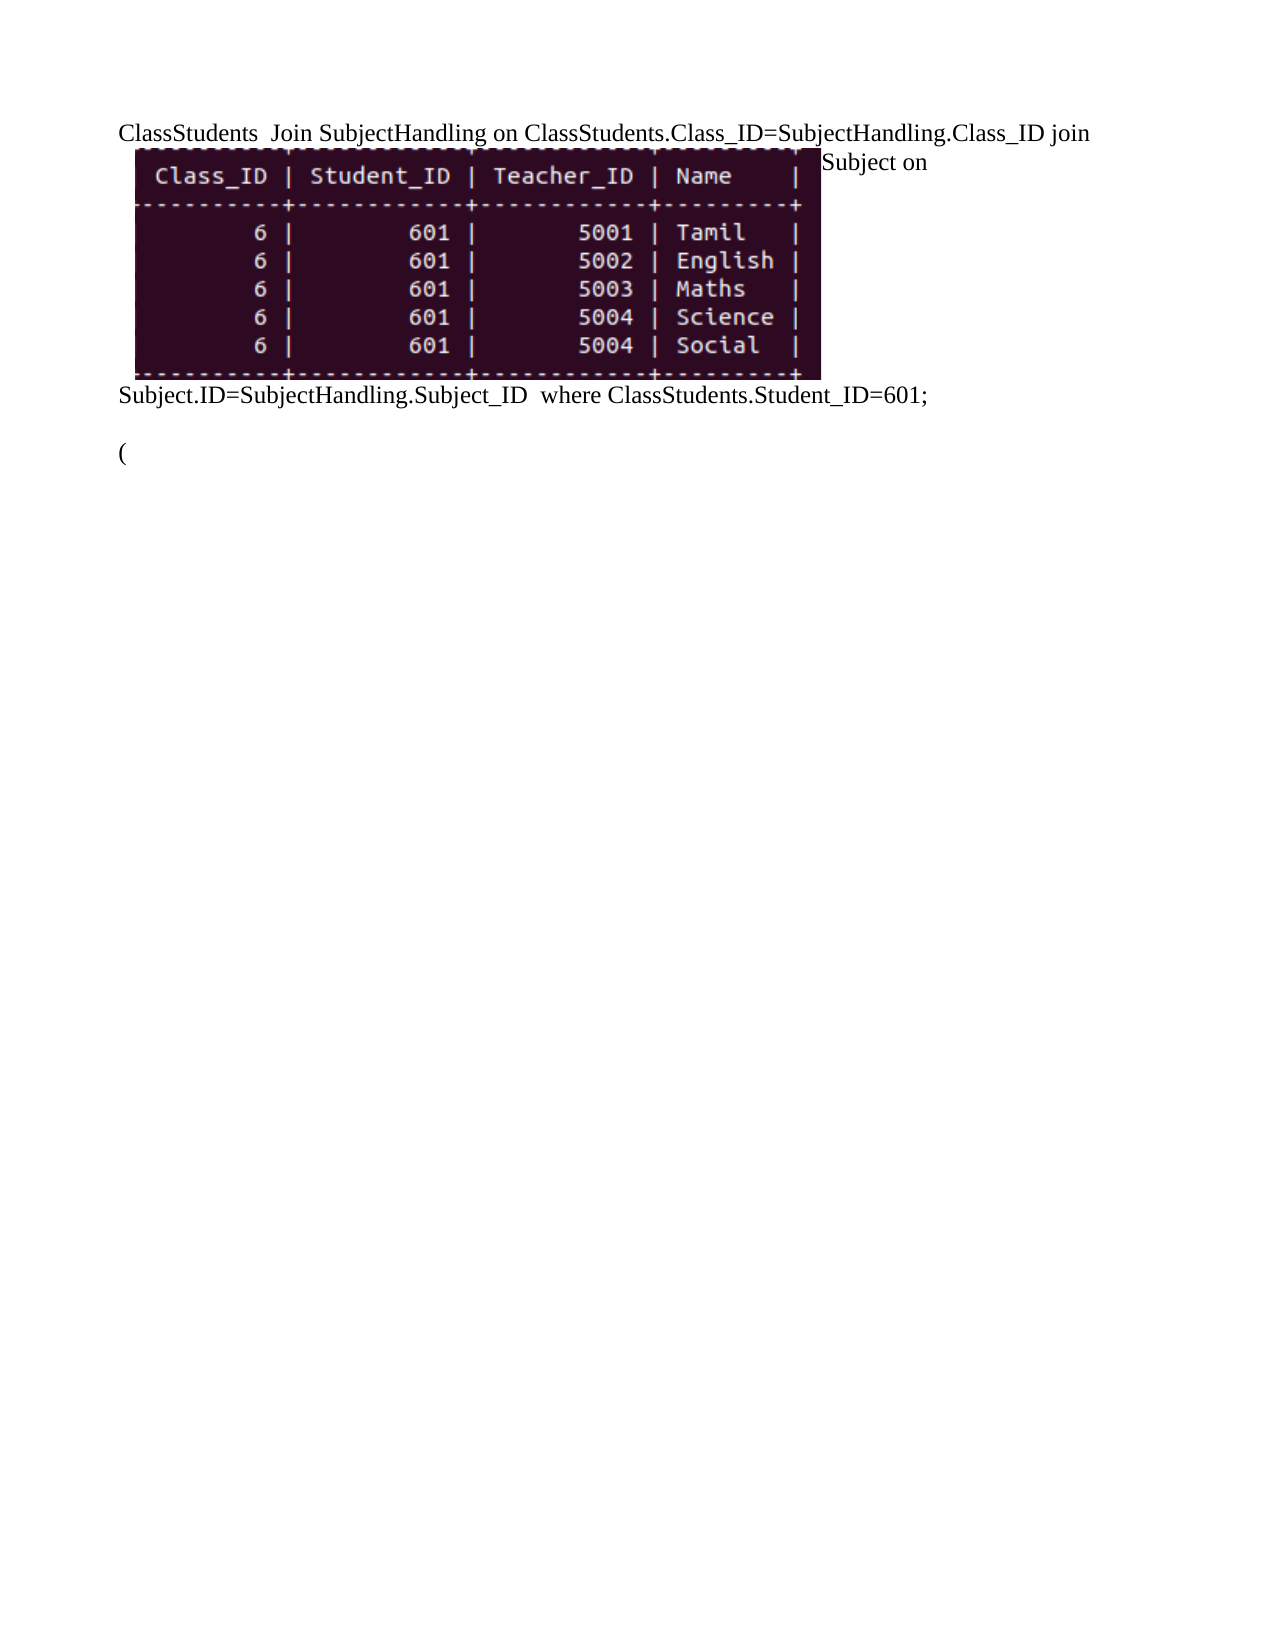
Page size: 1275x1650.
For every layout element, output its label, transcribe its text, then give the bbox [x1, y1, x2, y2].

text ( [118, 437, 1157, 466]
text ClassStudents Join SubjectHandling on ClassStudents.Class_ID=SubjectHandling.Class_ID join Subject on Subject.ID=SubjectHandling.Subject_ID where ClassStudents.Student_ID=601; [118, 118, 1157, 408]
picture [135, 148, 822, 380]
